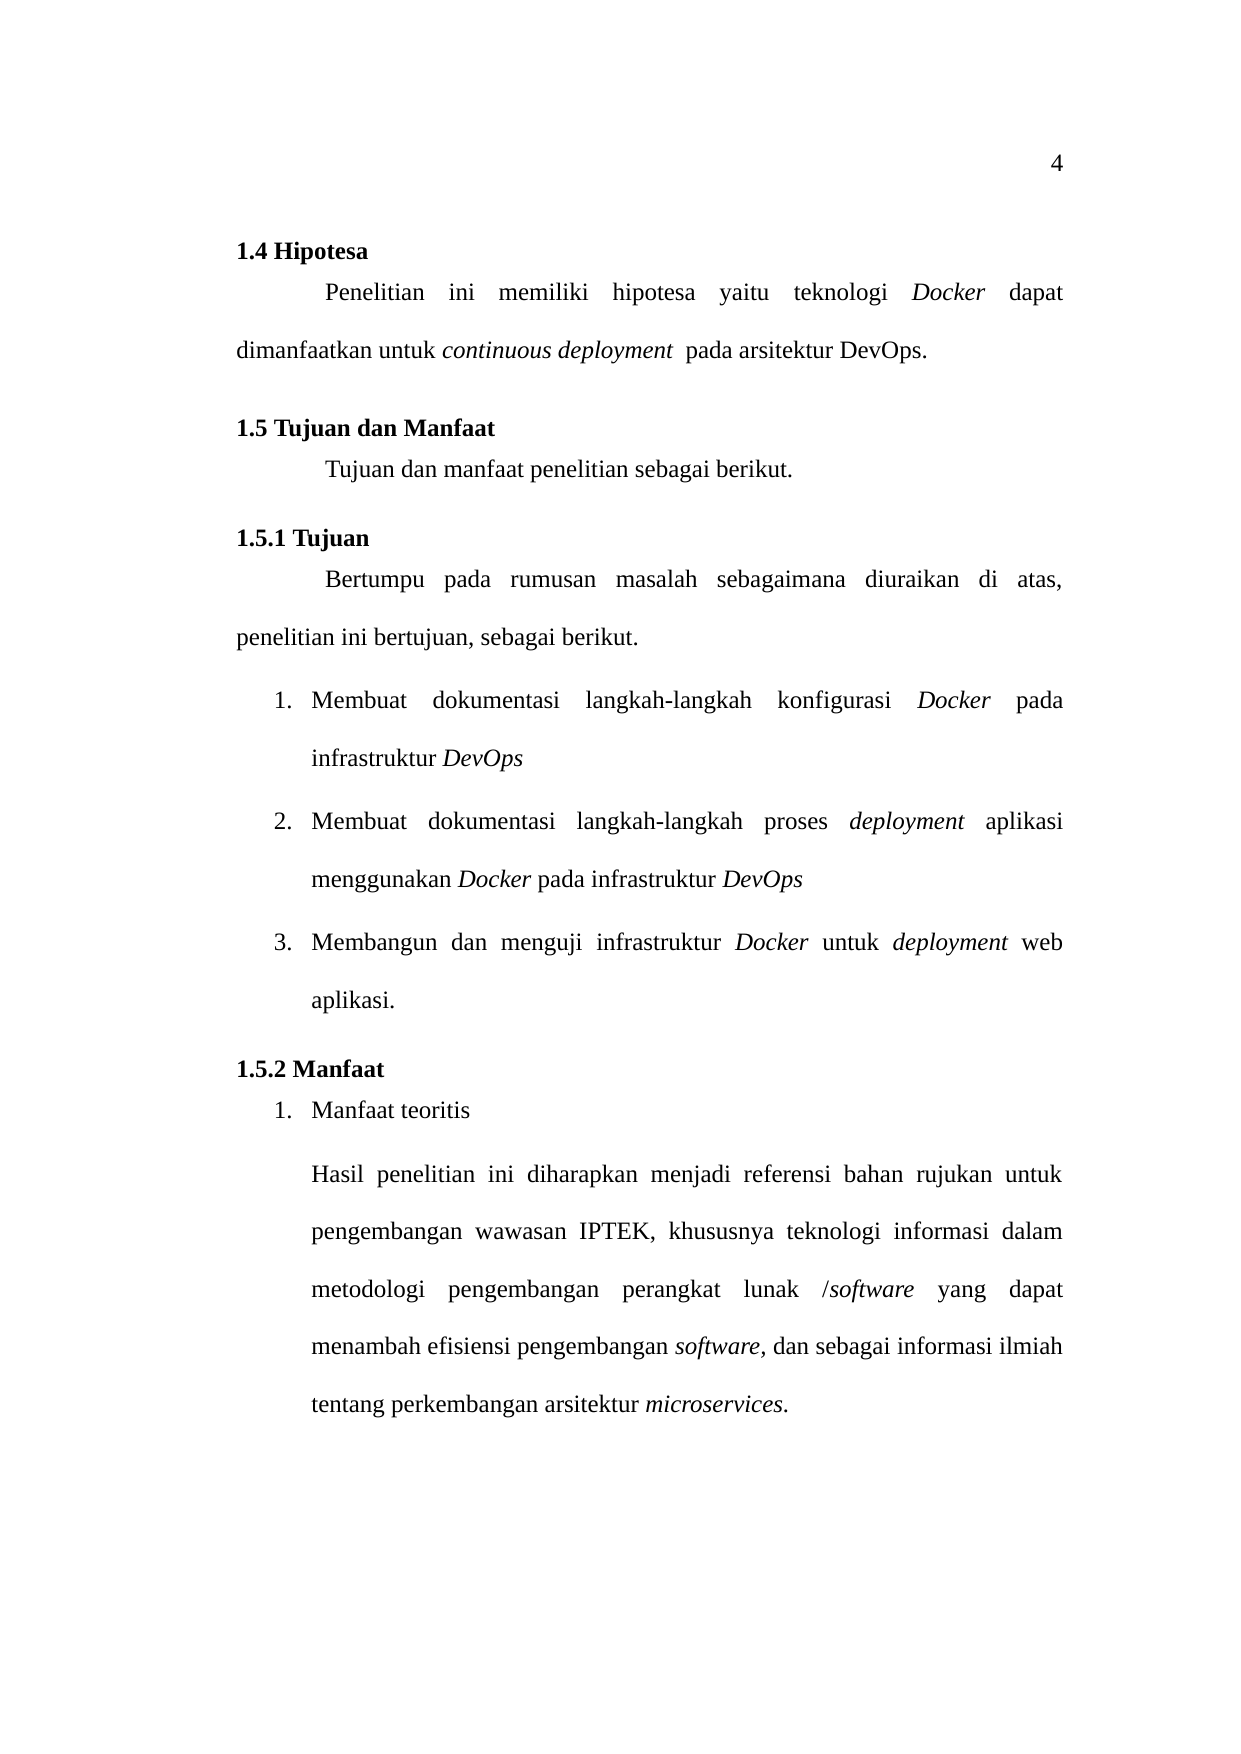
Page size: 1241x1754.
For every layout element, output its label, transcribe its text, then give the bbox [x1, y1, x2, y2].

text Penelitian ini memiliki hipotesa yaitu teknologi Docker dapat dimanfaatkan untuk continuous deployment pada arsitektur DevOps. [236, 277, 1063, 363]
subtitle Hipotesa [236, 236, 1063, 265]
list Membuat dokumentasi langkah-langkah konfigurasi Docker pada infrastruktur DevOps [274, 685, 1063, 772]
list Membangun dan menguji infrastruktur Docker untuk deployment web aplikasi. [274, 927, 1063, 1013]
list Hasil penelitian ini diharapkan menjadi referensi bahan rujukan untuk pengembangan wawasan IPTEK, khususnya teknologi informasi dalam metodologi pengembangan perangkat lunak /software yang dapat menambah efisiensi pengembangan software, dan sebagai informasi ilmiah tentang perkembangan arsitektur microservices. [274, 1159, 1063, 1417]
text Tujuan dan manfaat penelitian sebagai berikut. [236, 454, 1063, 483]
text Bertumpu pada rumusan masalah sebagaimana diuraikan di atas, penelitian ini bertujuan, sebagai berikut. [236, 564, 1063, 651]
subtitle Manfaat [236, 1054, 1063, 1083]
list Manfaat teoritis [274, 1095, 1063, 1124]
list Membuat dokumentasi langkah-langkah proses deployment aplikasi menggunakan Docker pada infrastruktur DevOps [274, 806, 1063, 893]
subtitle Tujuan dan Manfaat [236, 413, 1063, 442]
subtitle Tujuan [236, 523, 1063, 552]
